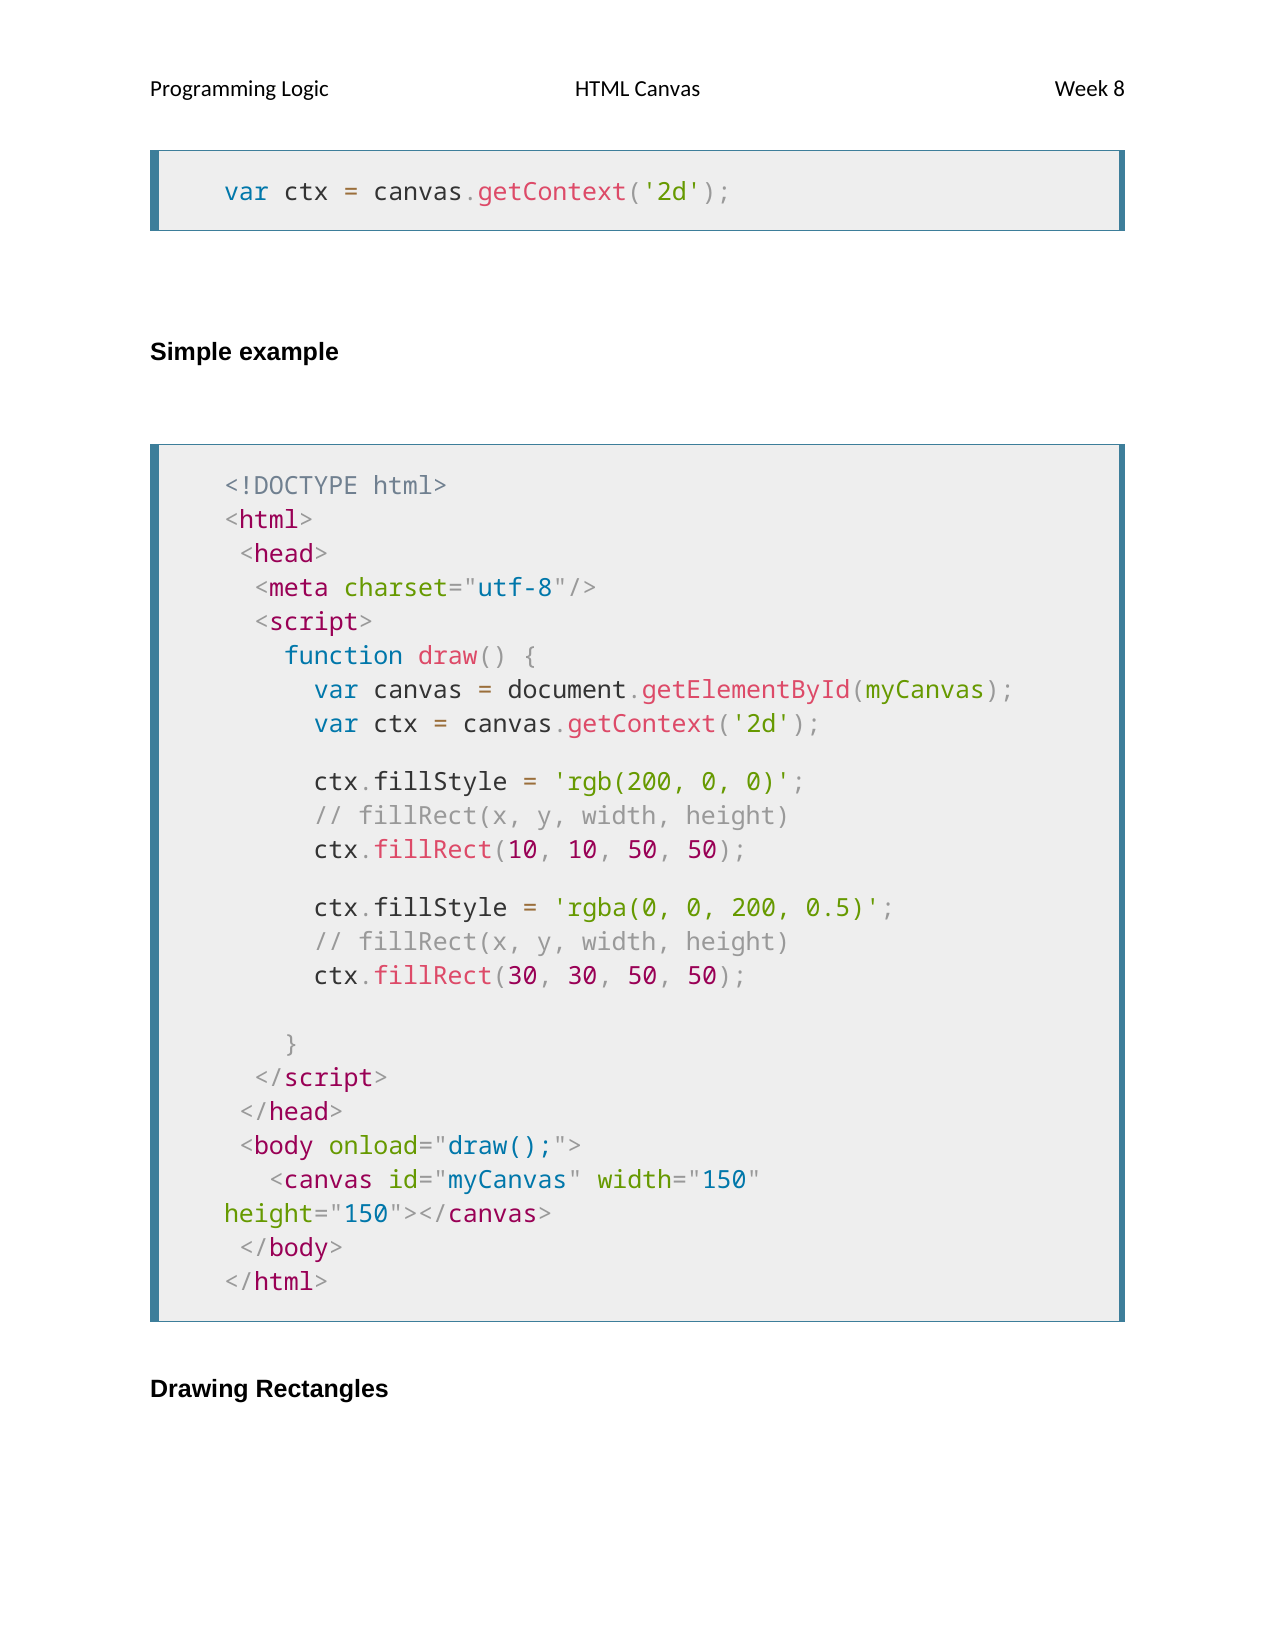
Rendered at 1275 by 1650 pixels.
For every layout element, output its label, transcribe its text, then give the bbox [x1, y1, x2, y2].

text ctx.fillStyle = 'rgb(200, 0, 0)'; [159, 740, 1119, 774]
text // fillRect(x, y, width, height) [159, 900, 1119, 934]
text Drawing Rectangles [150, 1374, 1125, 1403]
text </html> [159, 1241, 1119, 1321]
text <script> [159, 580, 1119, 614]
text ctx.fillRect(30, 30, 50, 50); [159, 934, 1119, 968]
text </head> [159, 1070, 1119, 1104]
text </script> [159, 1036, 1119, 1070]
text var ctx = canvas.getContext('2d'); [159, 151, 1119, 230]
text var canvas = document.getElementById(myCanvas); [159, 648, 1119, 682]
text <body onload="draw();"> [159, 1104, 1119, 1138]
text <head> [159, 512, 1119, 546]
text <canvas id="myCanvas" width="150" height="150"></canvas> [159, 1138, 1119, 1206]
text <html> [159, 478, 1119, 512]
text var ctx = canvas.getContext('2d'); [159, 682, 1119, 716]
text ctx.fillRect(10, 10, 50, 50); [159, 808, 1119, 842]
text Simple example [150, 337, 1125, 366]
text // fillRect(x, y, width, height) [159, 774, 1119, 808]
text function draw() { [159, 614, 1119, 648]
text <meta charset="utf-8"/> [159, 546, 1119, 580]
text ctx.fillStyle = 'rgba(0, 0, 200, 0.5)'; [159, 866, 1119, 900]
text </body> [159, 1206, 1119, 1241]
text } [159, 1002, 1119, 1036]
text <!DOCTYPE html> [159, 445, 1119, 478]
